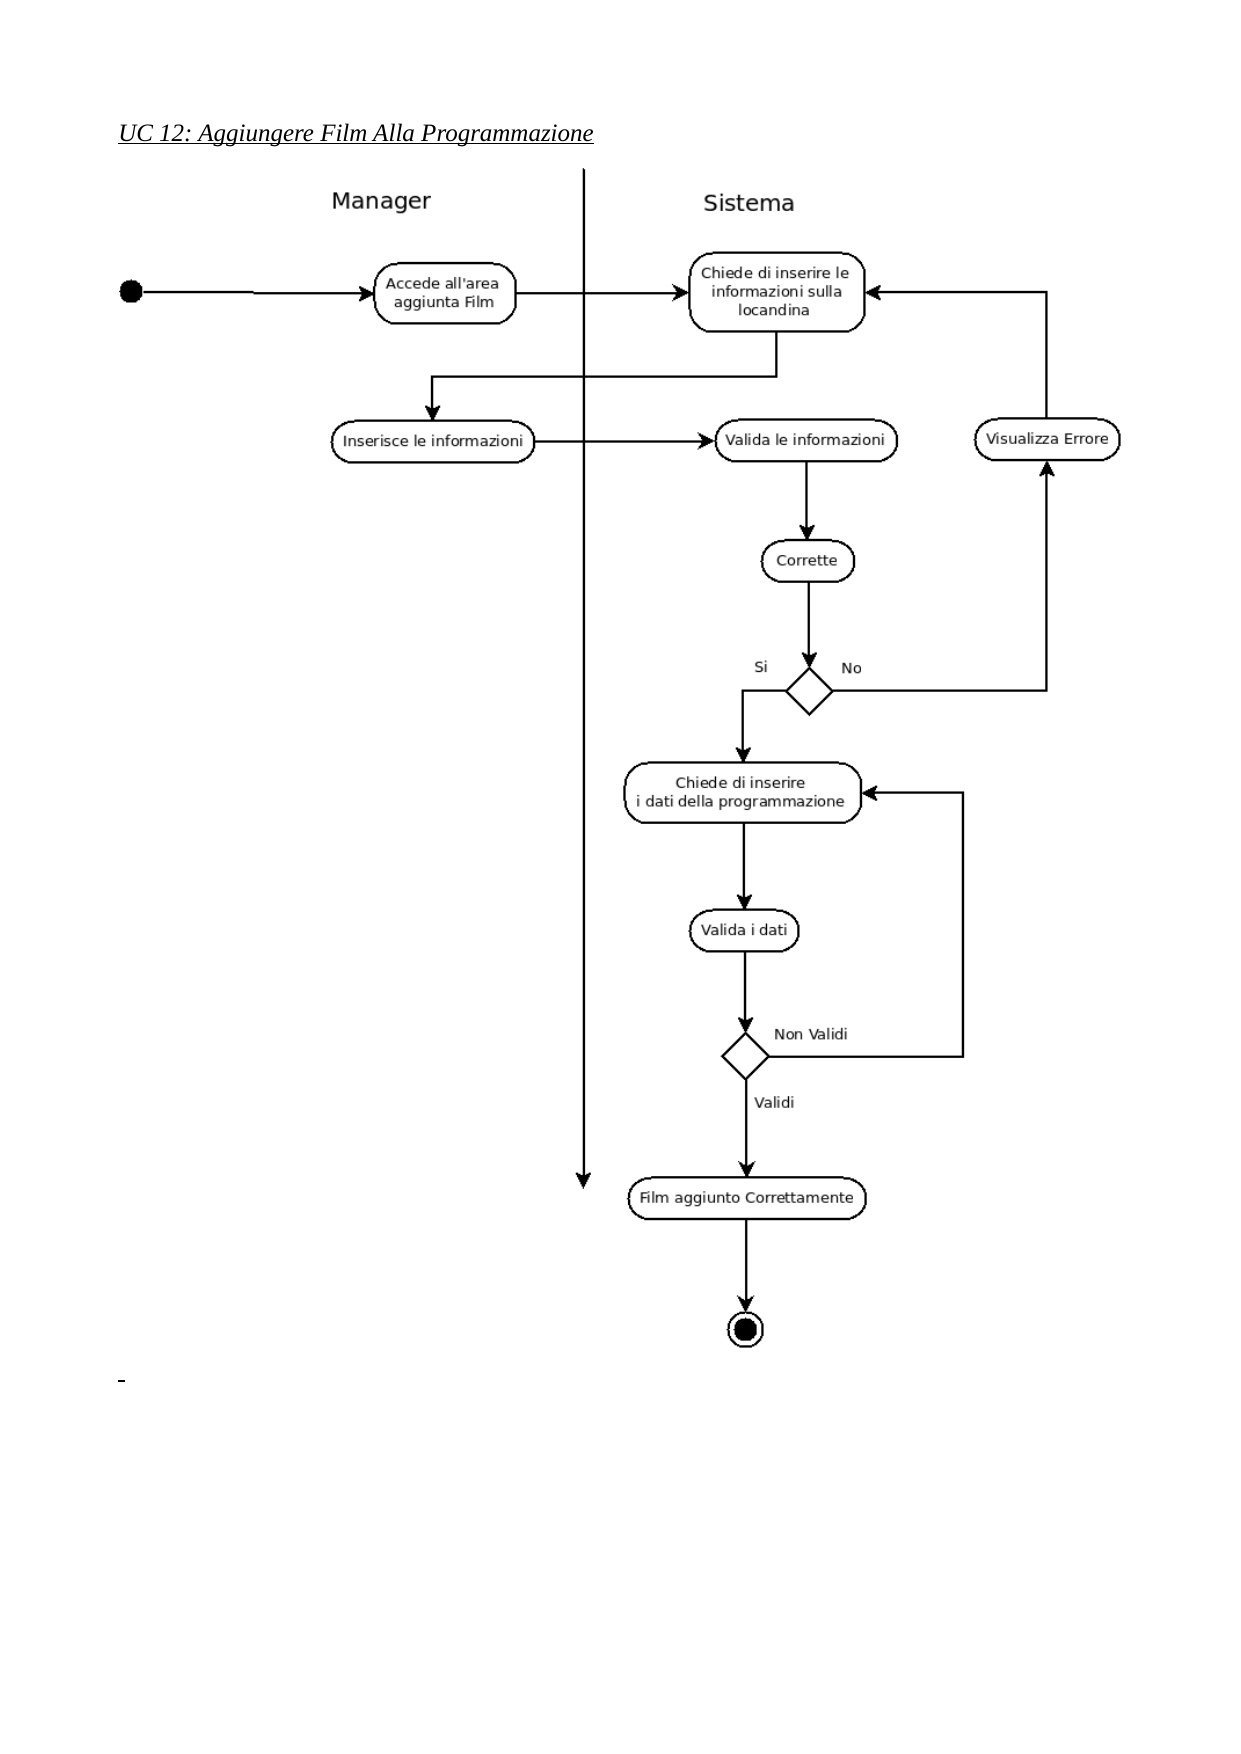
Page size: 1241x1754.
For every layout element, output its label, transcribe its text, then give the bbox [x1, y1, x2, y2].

text UC 12: Aggiungere Film Alla Programmazione [118, 118, 1122, 147]
picture [118, 167, 1123, 1350]
